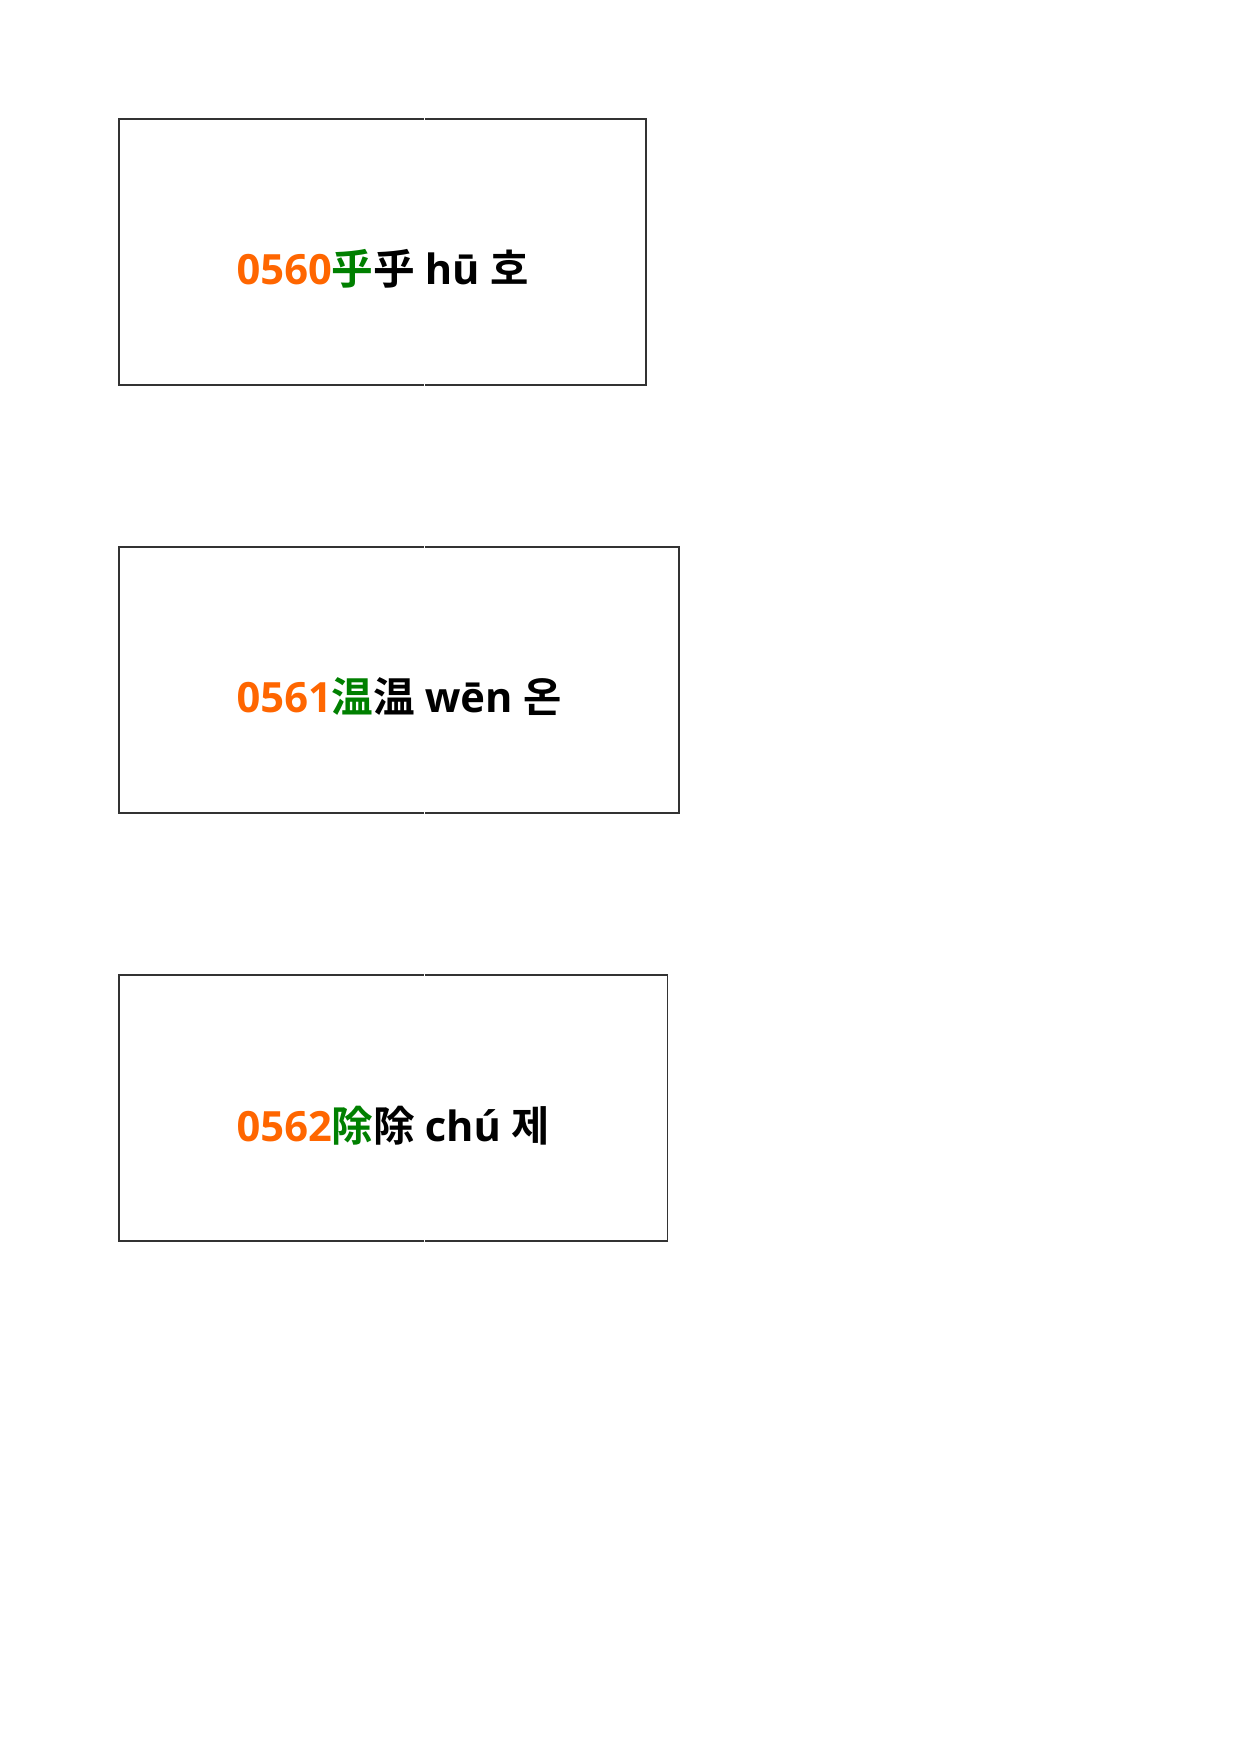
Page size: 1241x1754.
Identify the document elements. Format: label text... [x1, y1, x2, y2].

text [680, 546, 1122, 814]
text [668, 974, 1122, 1242]
text 0560乎乎 hū 호 [120, 119, 645, 385]
text [647, 118, 1122, 386]
text 0561温温 wēn 온 [120, 547, 678, 813]
text 0562除除 chú 제 [120, 975, 667, 1241]
